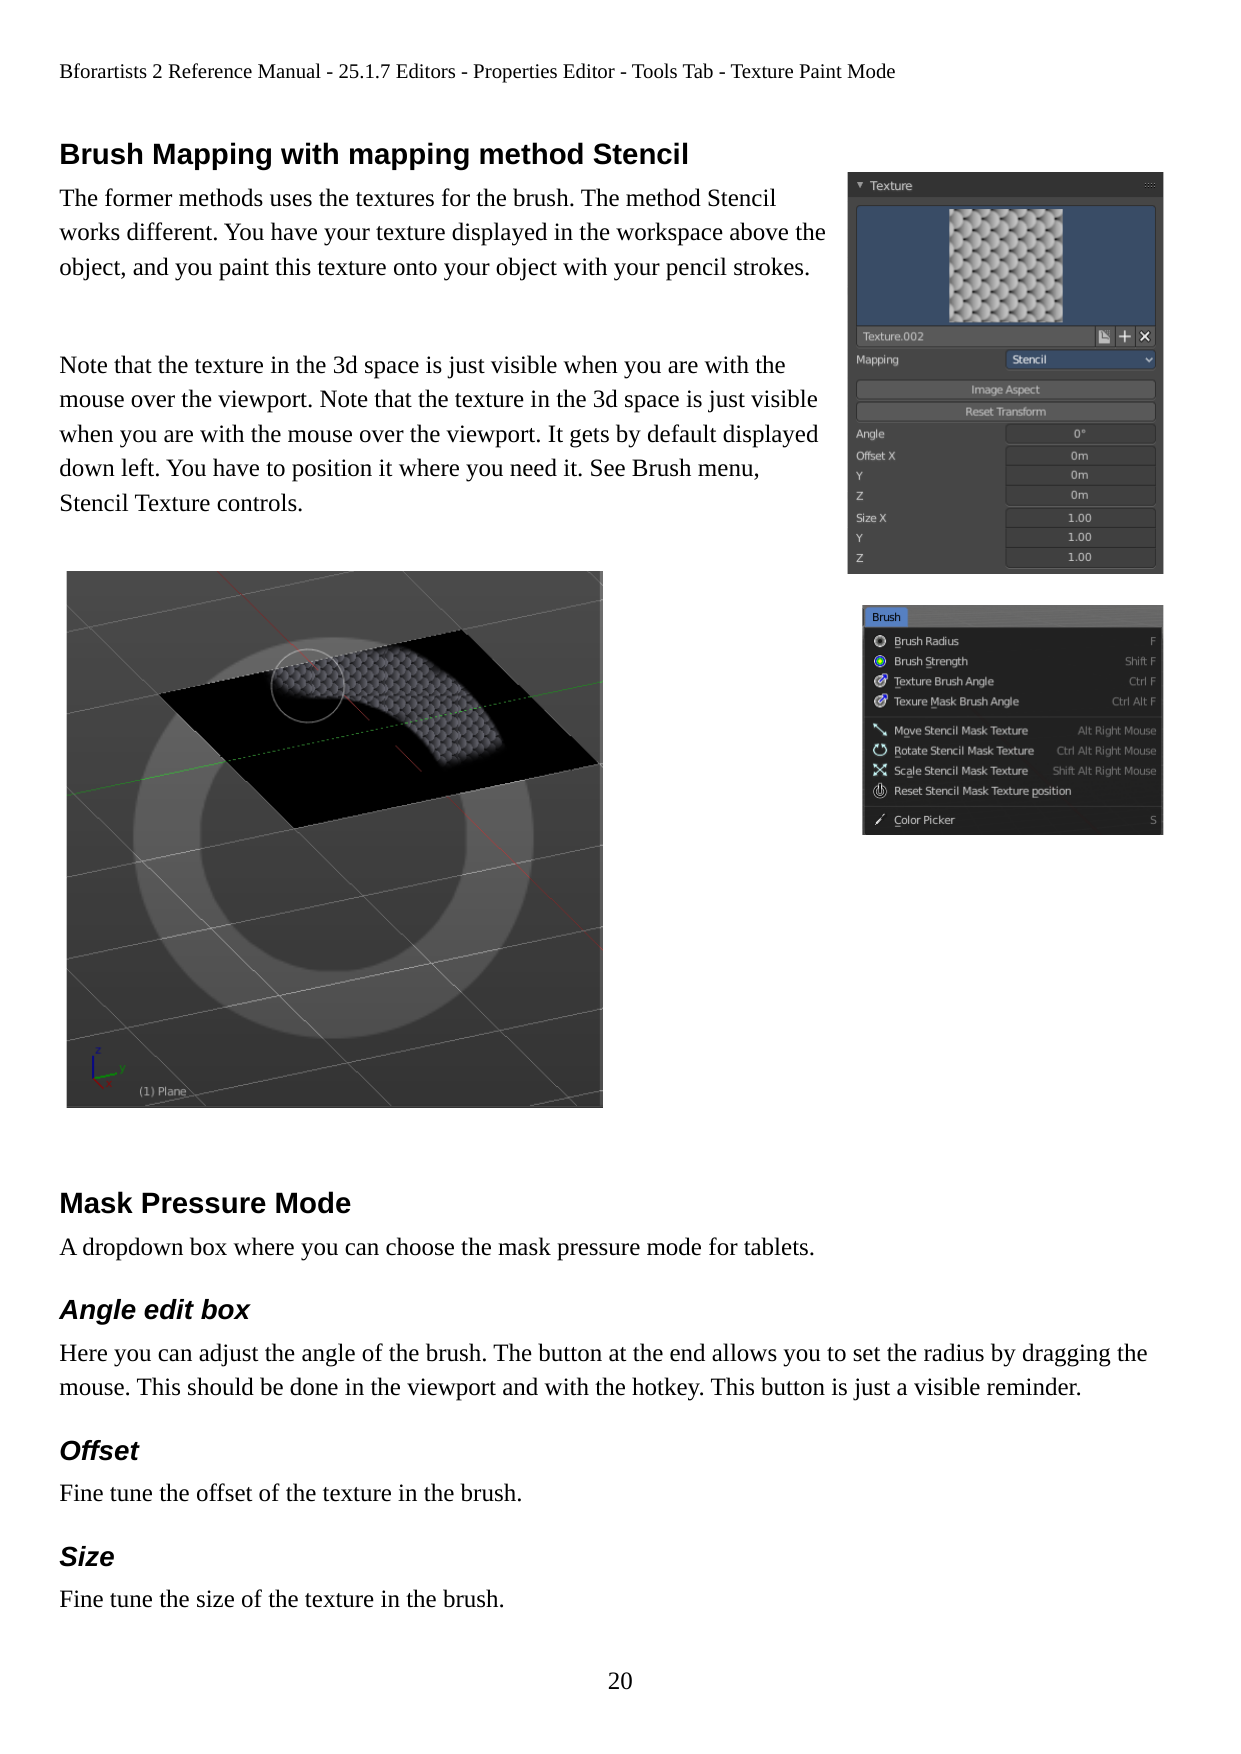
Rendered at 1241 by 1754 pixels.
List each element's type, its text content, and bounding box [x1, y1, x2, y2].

subtitle Size [59, 1540, 1181, 1572]
picture [66, 571, 603, 1108]
subtitle Mask Pressure Mode [59, 1186, 1181, 1219]
text Fine tune the offset of the texture in the brush. [59, 1478, 1181, 1507]
text Here you can adjust the angle of the brush. The button at the end allows you to set the radius by dragging the mouse. This should be done in the viewport and with the hotkey. This button is just a visible reminder. [59, 1338, 1181, 1401]
text A dropdown box where you can choose the mask pressure mode for tablets. [59, 1232, 1181, 1261]
subtitle Offset [59, 1434, 1181, 1466]
text Fine tune the size of the texture in the brush. [59, 1584, 1181, 1613]
text Note that the texture in the 3d space is just visible when you are with the mouse over the viewport. Note that the texture in the 3d space is just visible when you are with the mouse over the viewport. It gets by default displayed down left. You have to position it where you need it. See Brush menu, Stencil Texture controls. [59, 350, 847, 517]
picture [862, 605, 1164, 835]
subtitle Brush Mapping with mapping method Stencil [59, 137, 1181, 170]
picture [847, 172, 1164, 574]
text The former methods uses the textures for the brush. The method Stencil works different. You have your texture displayed in the workspace above the object, and you paint this texture onto your object with your pencil strokes. [59, 183, 847, 281]
subtitle Angle edit box [59, 1294, 1181, 1326]
